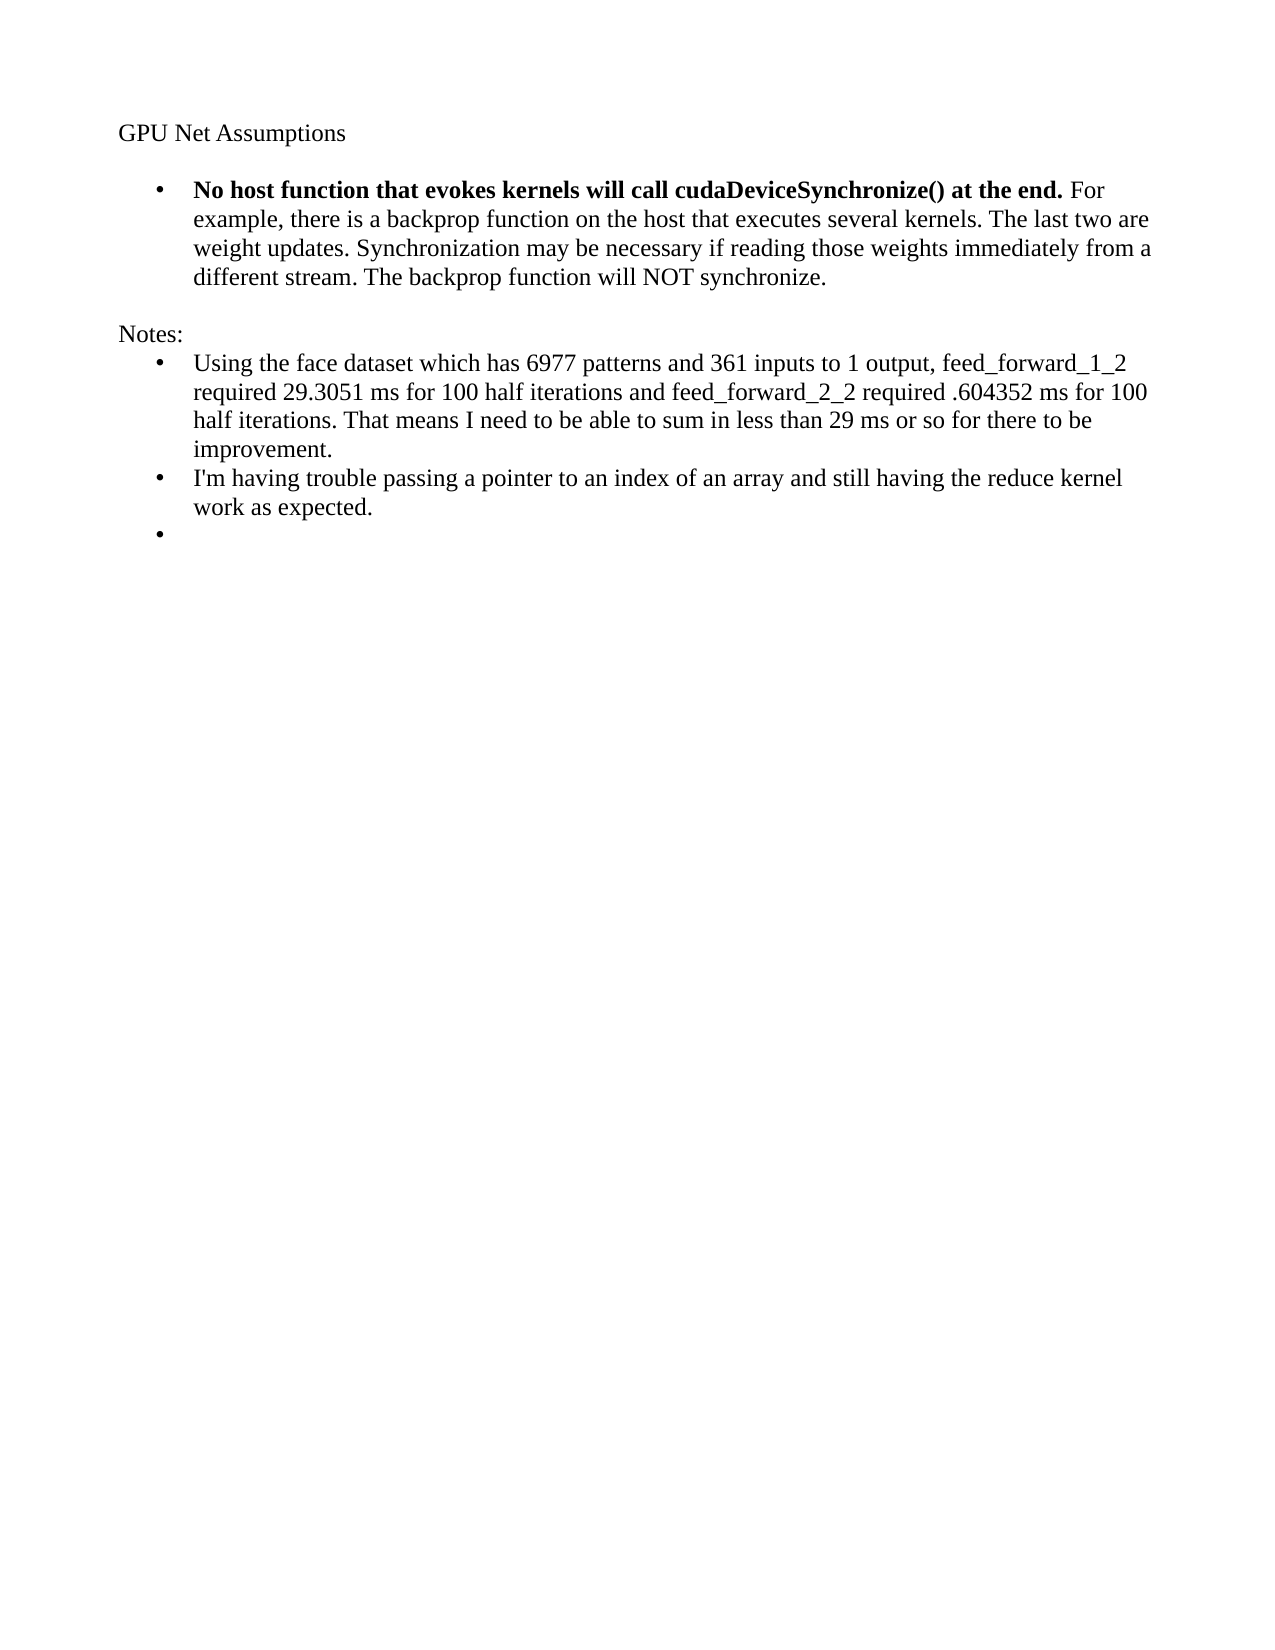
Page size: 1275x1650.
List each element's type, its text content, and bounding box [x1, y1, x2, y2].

text GPU Net Assumptions [118, 118, 1157, 147]
text Notes: [118, 319, 1157, 348]
list I'm having trouble passing a pointer to an index of an array and still having the reduce kernel work as expected. [156, 463, 1157, 521]
list No host function that evokes kernels will call cudaDeviceSynchronize() at the end. For example, there is a backprop function on the host that executes several kernels. The last two are weight updates. Synchronization may be necessary if reading those weights immediately from a different stream. The backprop function will NOT synchronize. [156, 176, 1157, 291]
list Using the face dataset which has 6977 patterns and 361 inputs to 1 output, feed_forward_1_2 required 29.3051 ms for 100 half iterations and feed_forward_2_2 required .604352 ms for 100 half iterations. That means I need to be able to sum in less than 29 ms or so for there to be improvement. [156, 348, 1157, 463]
